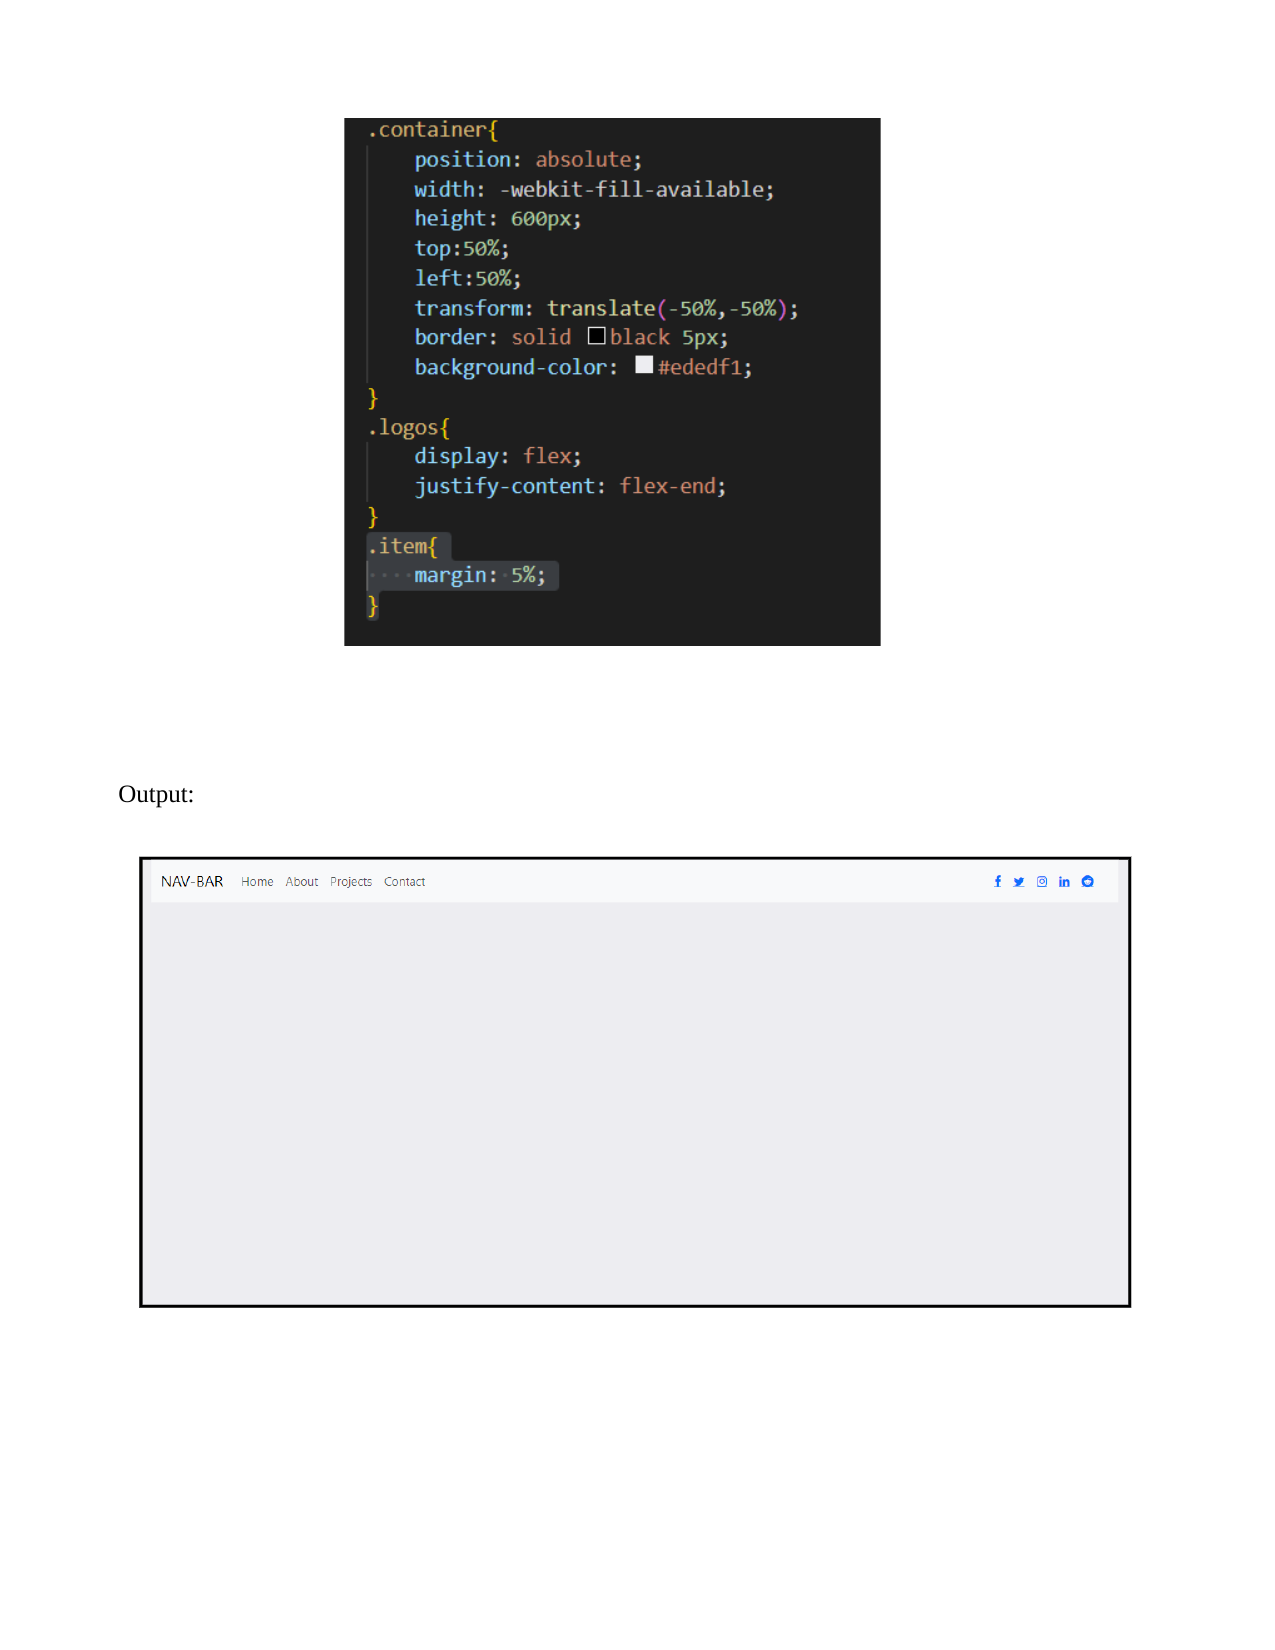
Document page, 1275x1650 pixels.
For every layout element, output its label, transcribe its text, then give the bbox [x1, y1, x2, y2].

text Output: [118, 779, 1157, 808]
picture [344, 118, 881, 646]
picture [126, 834, 1166, 1346]
